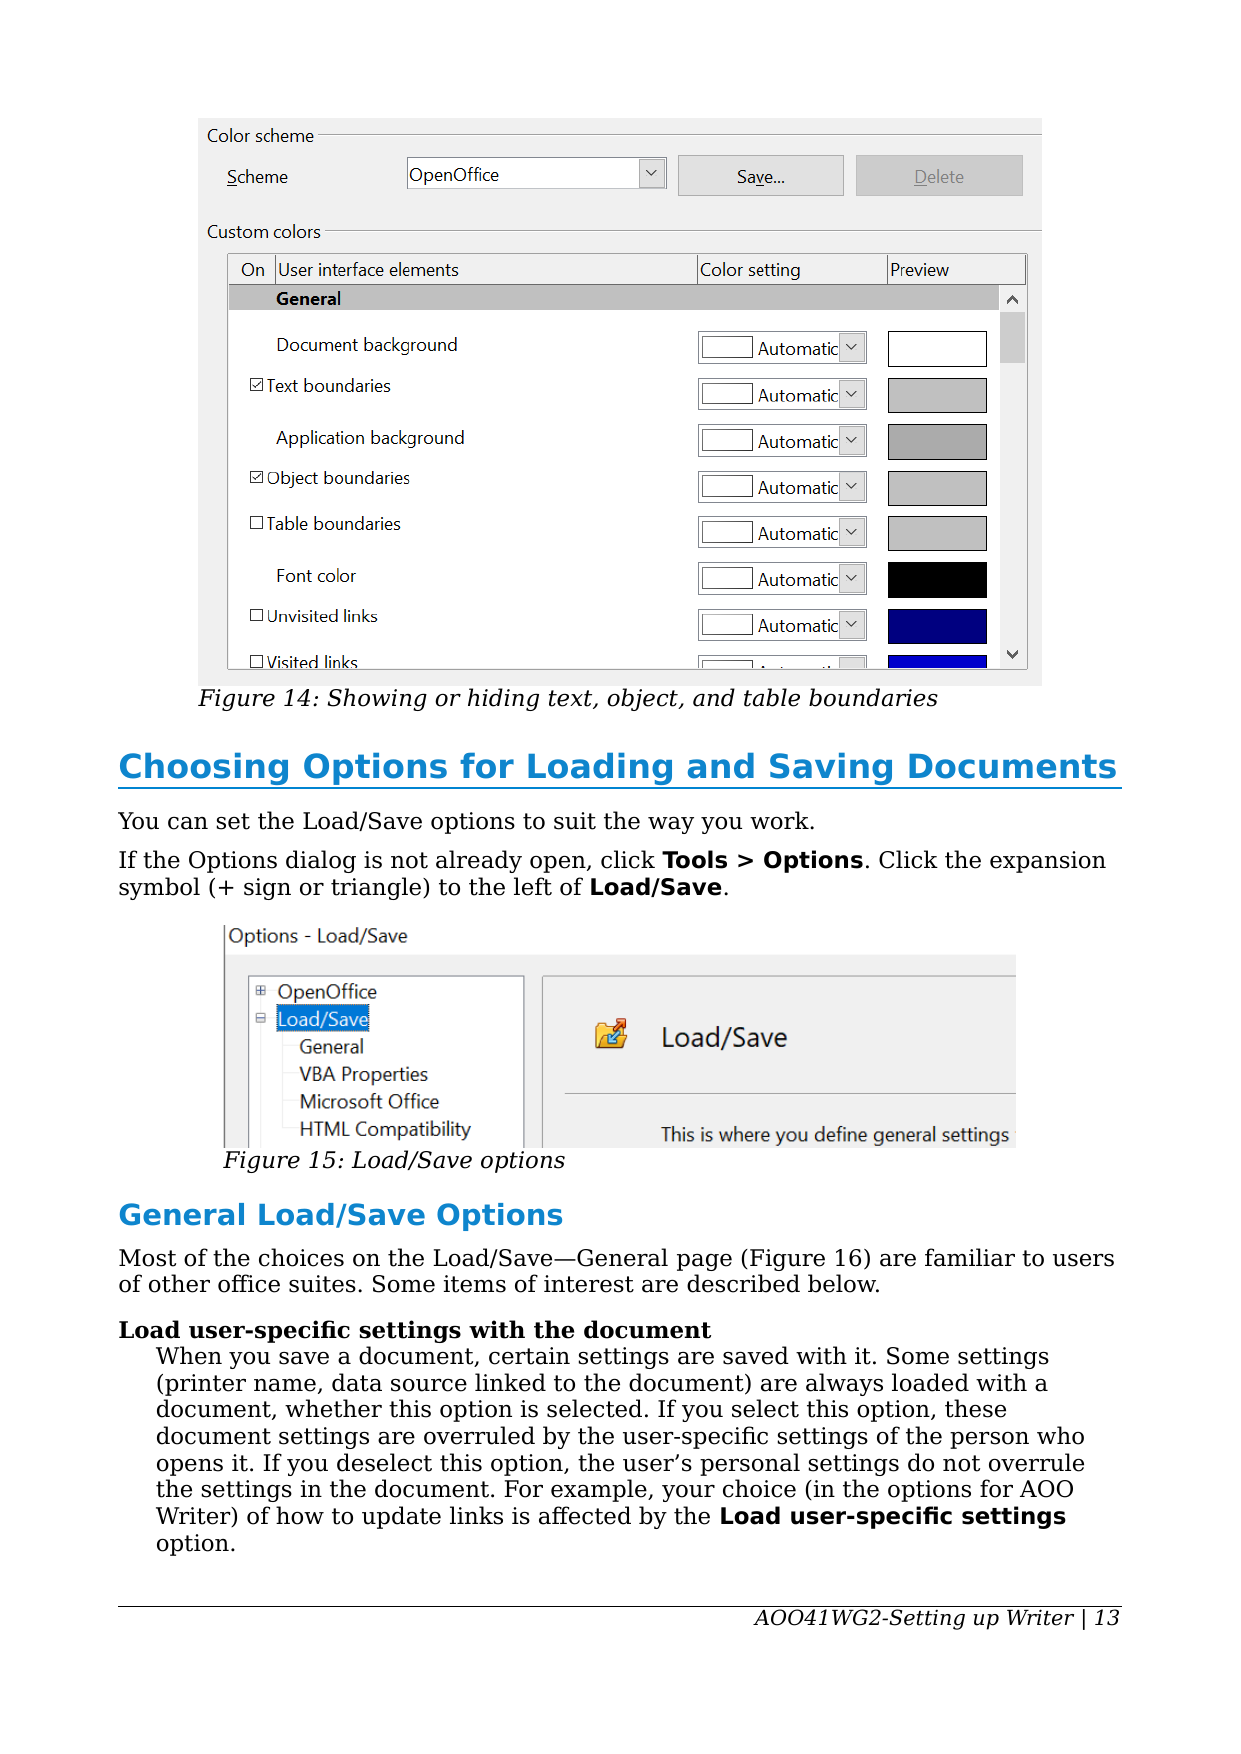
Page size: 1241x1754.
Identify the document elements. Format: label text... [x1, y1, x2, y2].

text Load user-specific settings with the document [118, 1316, 1122, 1343]
text Figure 15: Load/Save options [223, 925, 1017, 1174]
text If the Options dialog is not already open, click Tools > Options. Click the expansion symbol (+ sign or triangle) to the left of Load/Save. [118, 847, 1122, 900]
subtitle General Load/Save Options [118, 1198, 1122, 1232]
text Figure 14: Showing or hiding text, object, and table boundaries [198, 686, 1042, 712]
text Most of the choices on the Load/Save—General page (Figure 16) are familiar to users of other office suites. Some items of interest are described below. [118, 1245, 1122, 1298]
picture [198, 118, 1042, 686]
text You can set the Load/Save options to suit the way you work. [118, 808, 1122, 834]
picture [223, 925, 1016, 1148]
text When you save a document, certain settings are saved with it. Some settings (printer name, data source linked to the document) are always loaded with a document, whether this option is selected. If you select this option, these document settings are overruled by the user-specific settings of the person who opens it. If you deselect this option, the user’s personal settings do not overrule the settings in the document. For example, your choice (in the options for AOO Writer) of how to update links is affected by the Load user-specific settings option. [156, 1343, 1122, 1557]
subtitle Choosing Options for Loading and Saving Documents [118, 748, 1122, 787]
